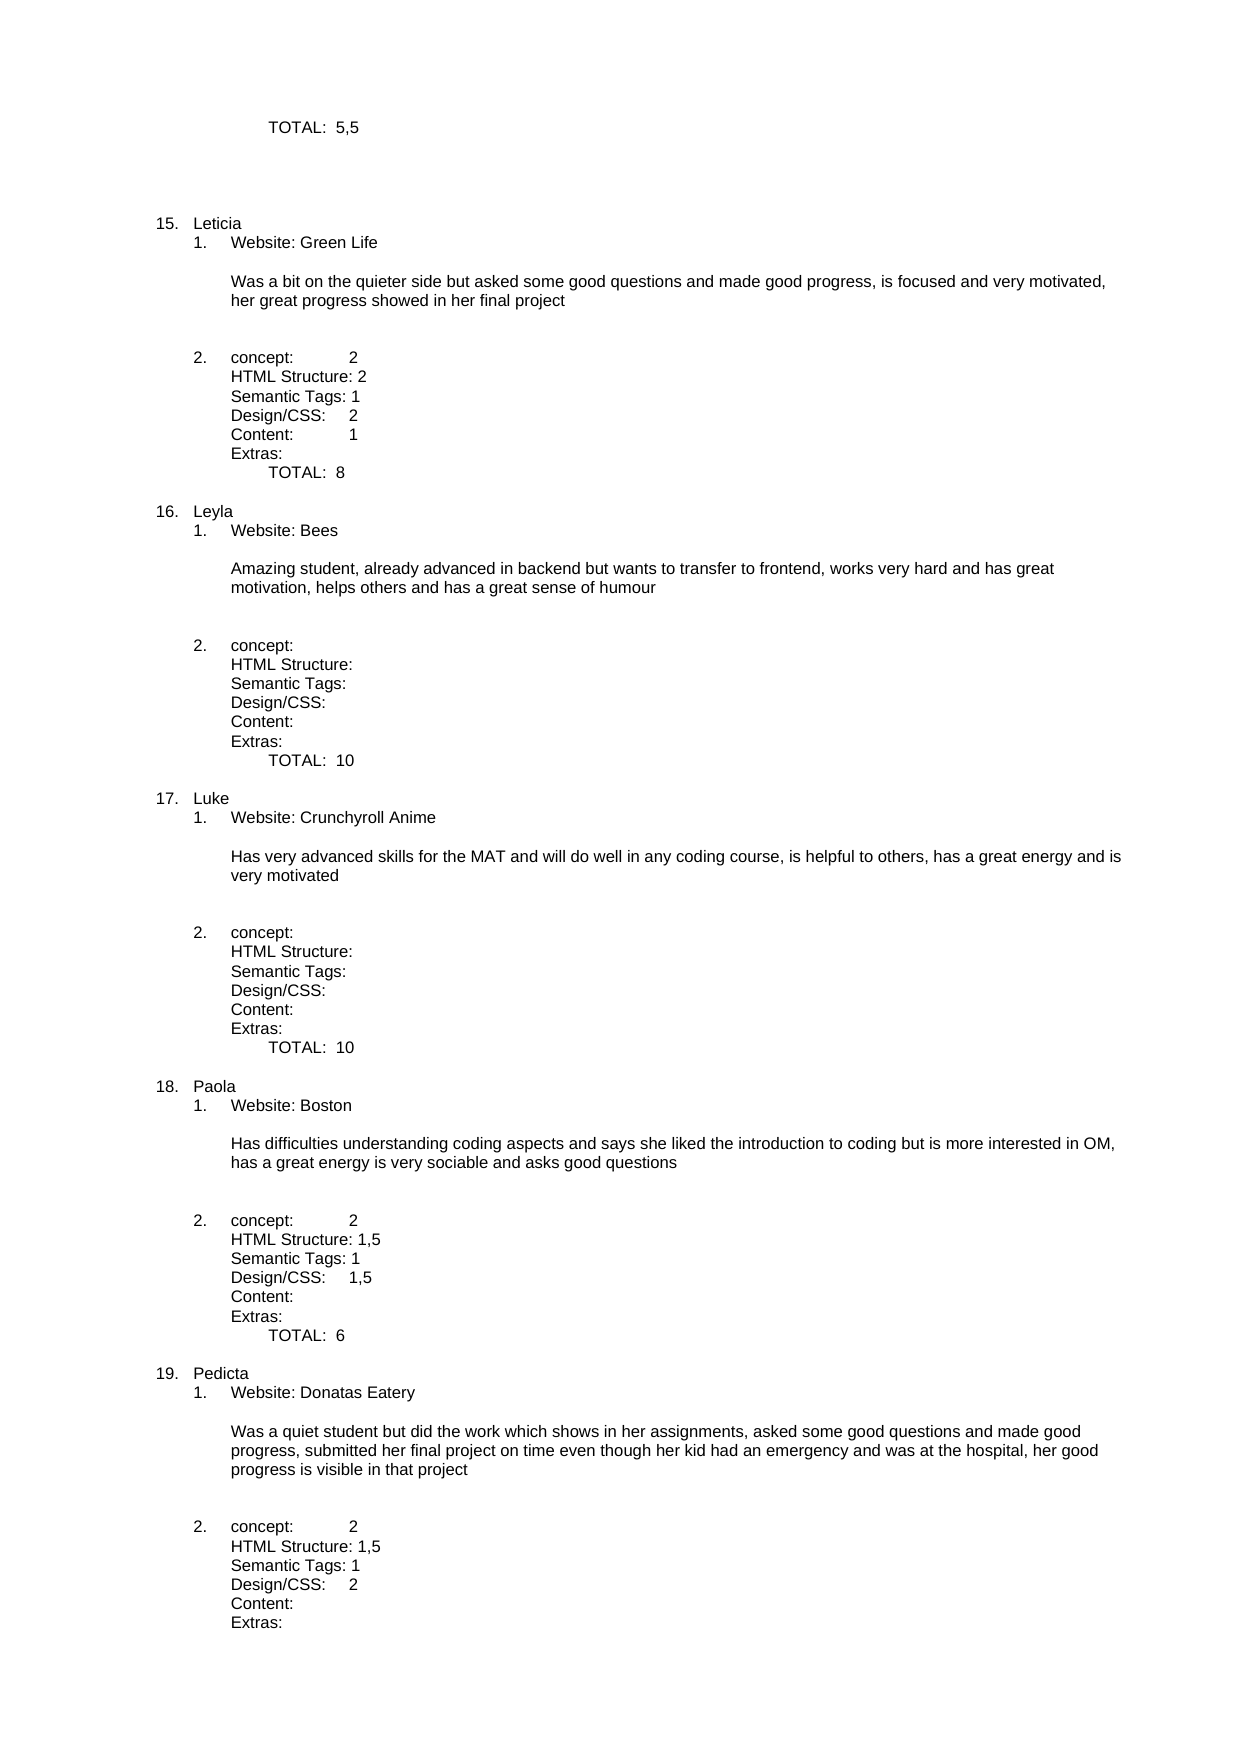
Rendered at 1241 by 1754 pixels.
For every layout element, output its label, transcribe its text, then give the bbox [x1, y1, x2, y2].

list TOTAL: 10 [231, 1038, 1122, 1076]
list Pedicta [156, 1364, 1122, 1383]
list Luke [156, 789, 1122, 808]
list concept: 2 HTML Structure: 1,5 Semantic Tags: 1 Design/CSS: 2 Content: Extras: [193, 1517, 1122, 1632]
list Website: Green Life Was a bit on the quieter side but asked some good questions and made good progress, is focused and very motivated, her great progress showed in her final project [193, 233, 1122, 348]
list Leyla [156, 501, 1122, 521]
list TOTAL: 6 [231, 1326, 1122, 1364]
list TOTAL: 5,5 [231, 118, 1122, 214]
list Paola [156, 1076, 1122, 1096]
list Website: Donatas Eatery Was a quiet student but did the work which shows in her assignments, asked some good questions and made good progress, submitted her final project on time even though her kid had an emergency and was at the hospital, her good progress is visible in that project [193, 1383, 1122, 1517]
list concept: 2 HTML Structure: 1,5 Semantic Tags: 1 Design/CSS: 1,5 Content: Extras: [193, 1211, 1122, 1326]
list Website: Crunchyroll Anime Has very advanced skills for the MAT and will do well in any coding course, is helpful to others, has a great energy and is very motivated [193, 808, 1122, 923]
list Leticia [156, 214, 1122, 233]
list concept: 2 HTML Structure: 2 Semantic Tags: 1 Design/CSS: 2 Content: 1 Extras: [193, 348, 1122, 463]
list Website: Bees Amazing student, already advanced in backend but wants to transfer to frontend, works very hard and has great motivation, helps others and has a great sense of humour [193, 521, 1122, 636]
list concept: HTML Structure: Semantic Tags: Design/CSS: Content: Extras: [193, 923, 1122, 1038]
list TOTAL: 8 [231, 463, 1122, 501]
list TOTAL: 10 [231, 751, 1122, 789]
list Website: Boston Has difficulties understanding coding aspects and says she liked the introduction to coding but is more interested in OM, has a great energy is very sociable and asks good questions [193, 1096, 1122, 1211]
list concept: HTML Structure: Semantic Tags: Design/CSS: Content: Extras: [193, 636, 1122, 751]
